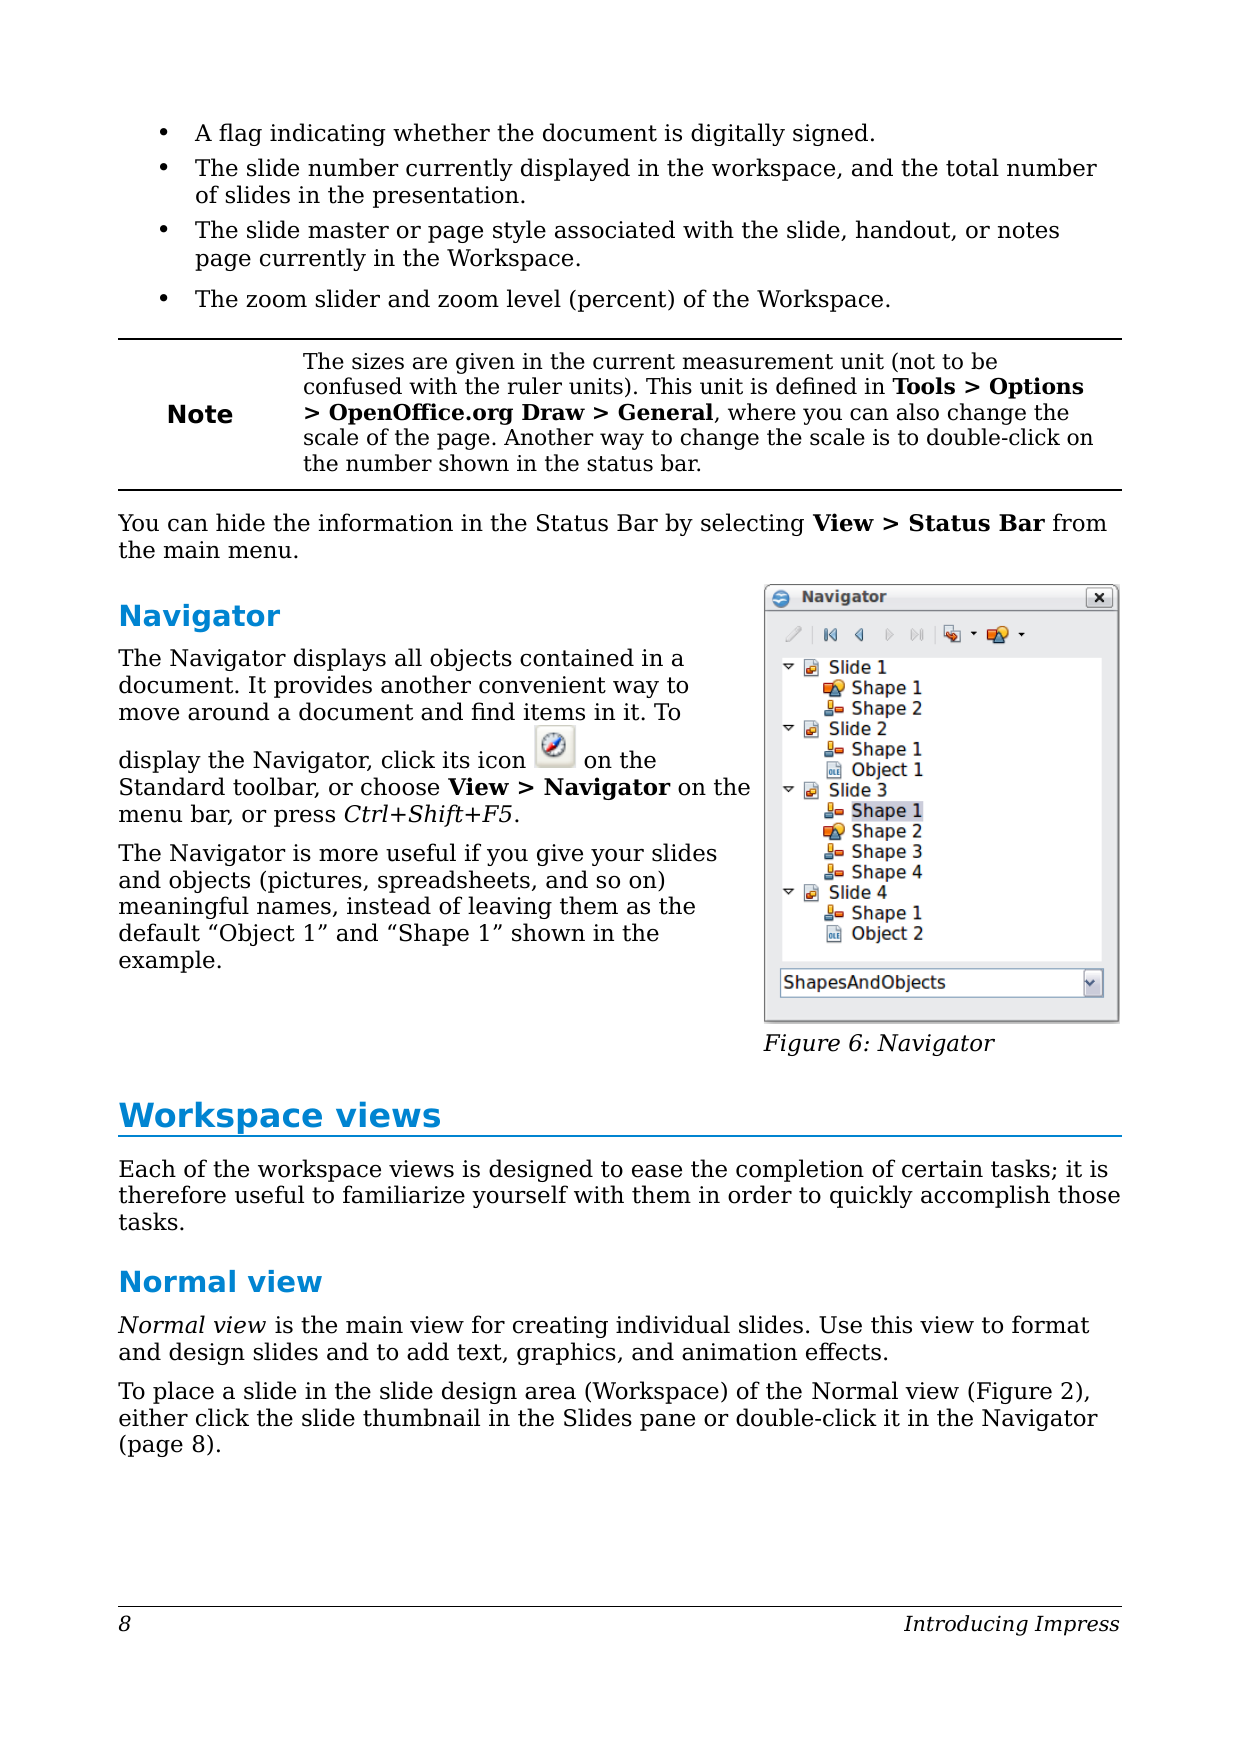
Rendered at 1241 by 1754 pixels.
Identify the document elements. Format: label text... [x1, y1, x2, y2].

subtitle Workspace views [118, 1096, 1122, 1135]
subtitle Normal view [118, 1266, 1122, 1299]
list The zoom slider and zoom level (percent) of the Workspace. [156, 284, 1122, 313]
table_header The sizes are given in the current measurement unit (not to be confused with the ruler units). This unit is defined in Tools > Options > OpenOffice.org Draw > General, where you can also change the scale of the page. Another way to change the scale is to double-click on the number shown in the status bar. [281, 340, 1122, 489]
text Figure 6: Navigator [764, 1030, 1120, 1056]
list A flag indicating whether the document is digitally signed. [156, 118, 1122, 147]
text You can hide the information in the Status Bar by selecting View > Status Bar from the main menu. [118, 510, 1122, 563]
list The slide master or page style associated with the slide, handout, or notes page currently in the Workspace. [156, 216, 1122, 271]
subtitle [764, 1056, 1120, 1062]
picture [763, 584, 1120, 1024]
list Each of the workspace views is designed to ease the completion of certain tasks; it is therefore useful to familiarize yourself with them in order to quickly accomplish those tasks. [118, 1156, 1122, 1236]
subtitle [764, 1024, 1120, 1030]
picture [534, 725, 577, 768]
text The Navigator displays all objects contained in a document. It provides another convenient way to move around a document and find items in it. To display the Navigator, click its icon on the Standard toolbar, or choose View > Navigator on the menu bar, or press Ctrl+Shift+F5. [118, 645, 763, 828]
text The Navigator is more useful if you give your slides and objects (pictures, spreadsheets, and so on) meaningful names, instead of leaving them as the default “Object 1” and “Shape 1” shown in the example. [118, 840, 763, 973]
subtitle Navigator [118, 599, 763, 633]
table_header Note [118, 340, 281, 489]
list The slide number currently displayed in the workspace, and the total number of slides in the presentation. [156, 153, 1122, 209]
text To place a slide in the slide design area (Workspace) of the Normal view (Figure 2), either click the slide thumbnail in the Slides pane or double-click it in the Navigator (page 8). [118, 1378, 1122, 1458]
text Normal view is the main view for creating individual slides. Use this view to format and design slides and to add text, graphics, and animation effects. [118, 1312, 1122, 1366]
